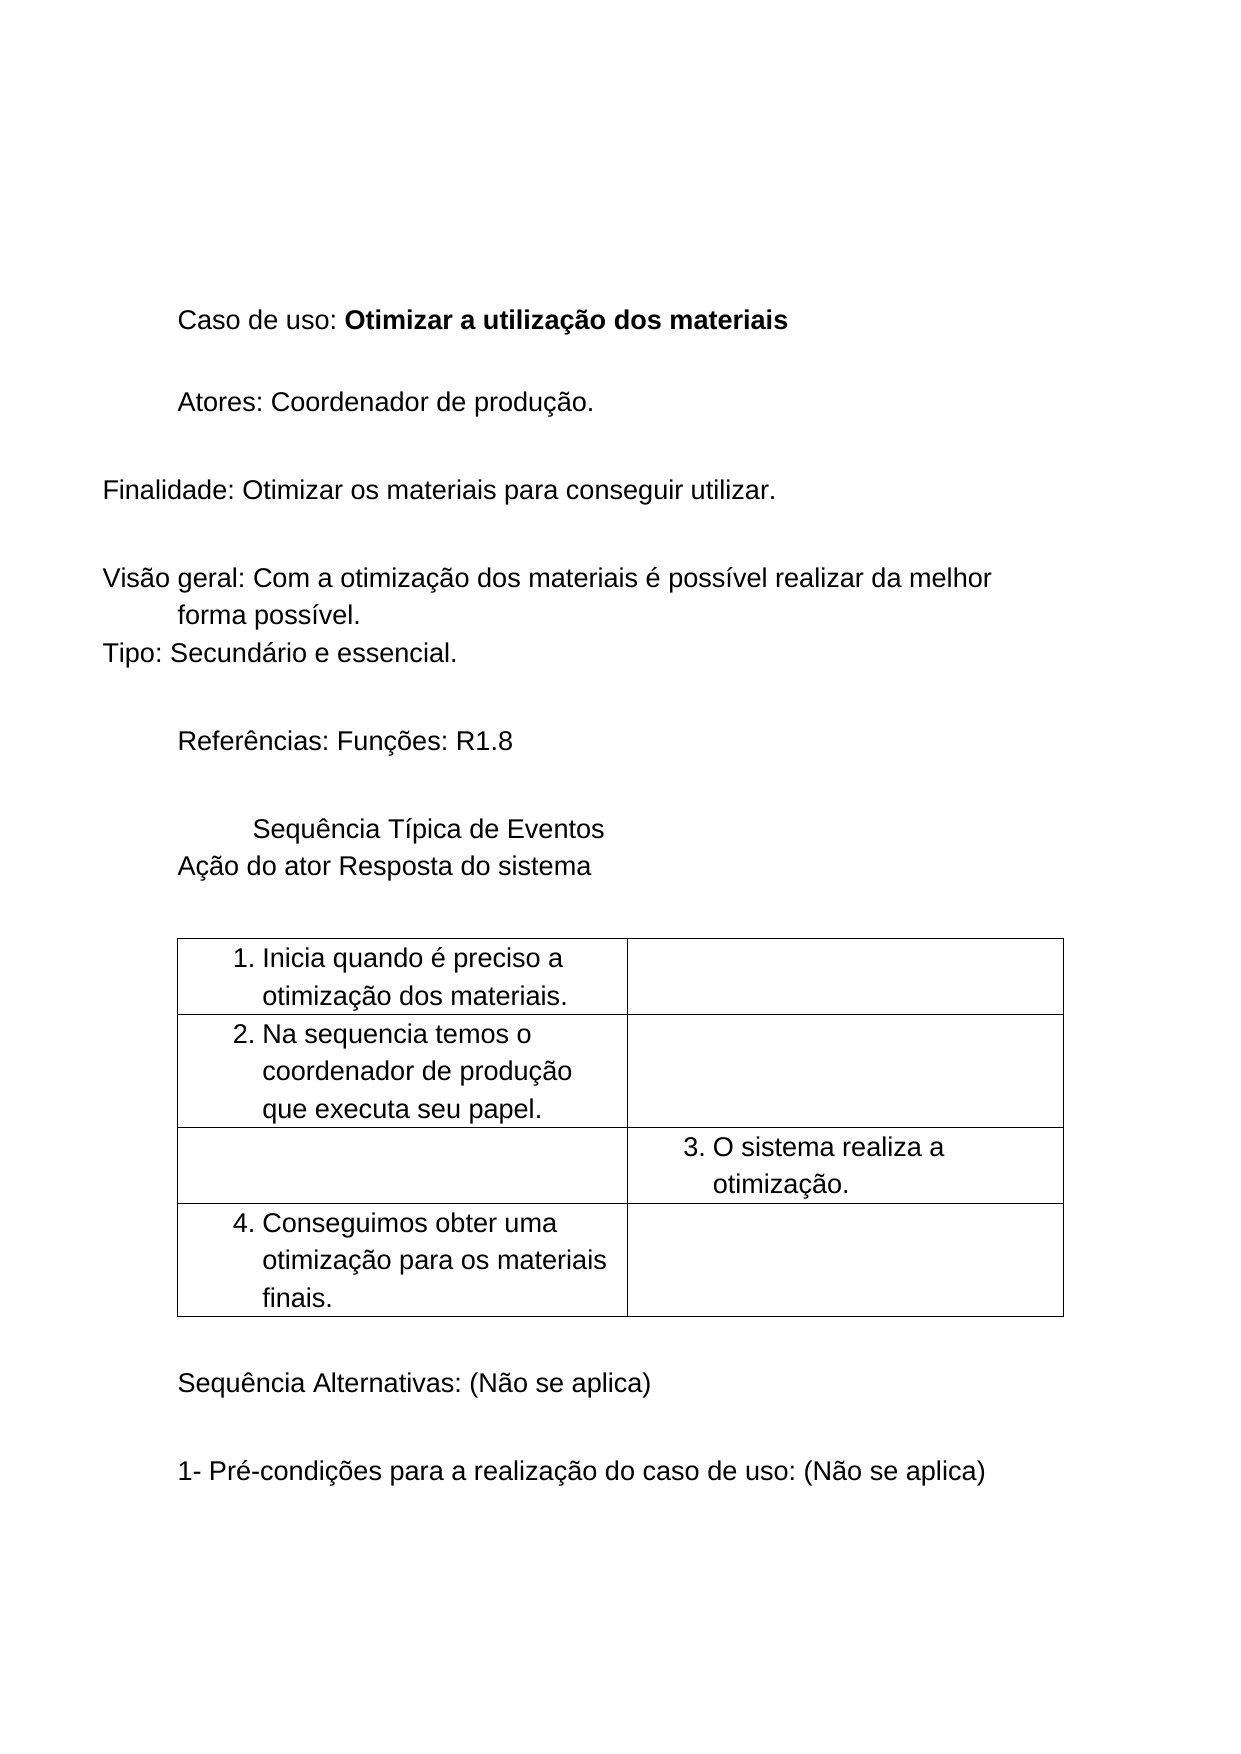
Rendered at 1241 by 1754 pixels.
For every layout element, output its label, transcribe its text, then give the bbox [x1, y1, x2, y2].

table_header Inicia quando é preciso a otimização dos materiais. [178, 939, 627, 1014]
table_cell O sistema realiza a otimização. [628, 1128, 1063, 1203]
table_cell [628, 1204, 1063, 1316]
text Atores: Coordenador de produção. [177, 386, 1063, 417]
text Tipo: Secundário e essencial. [102, 637, 1063, 668]
table_cell Conseguimos obter uma otimização para os materiais finais. [178, 1204, 627, 1316]
table_cell [178, 1128, 627, 1203]
table_cell Na sequencia temos o coordenador de produção que executa seu papel. [178, 1015, 627, 1127]
text Visão geral: Com a otimização dos materiais é possível realizar da melhor forma possível. [102, 562, 1063, 630]
table_header [628, 939, 1063, 1014]
text Sequência Alternativas: (Não se aplica) [177, 1367, 1063, 1398]
text Referências: Funções: R1.8 [177, 725, 1063, 756]
table_cell [628, 1015, 1063, 1127]
text Sequência Típica de Eventos [177, 813, 1063, 844]
text Caso de uso: Otimizar a utilização dos materiais [177, 304, 1063, 335]
text Finalidade: Otimizar os materiais para conseguir utilizar. [102, 474, 1063, 505]
text Ação do ator Resposta do sistema [177, 850, 1063, 881]
text 1- Pré-condições para a realização do caso de uso: (Não se aplica) [177, 1455, 1063, 1487]
